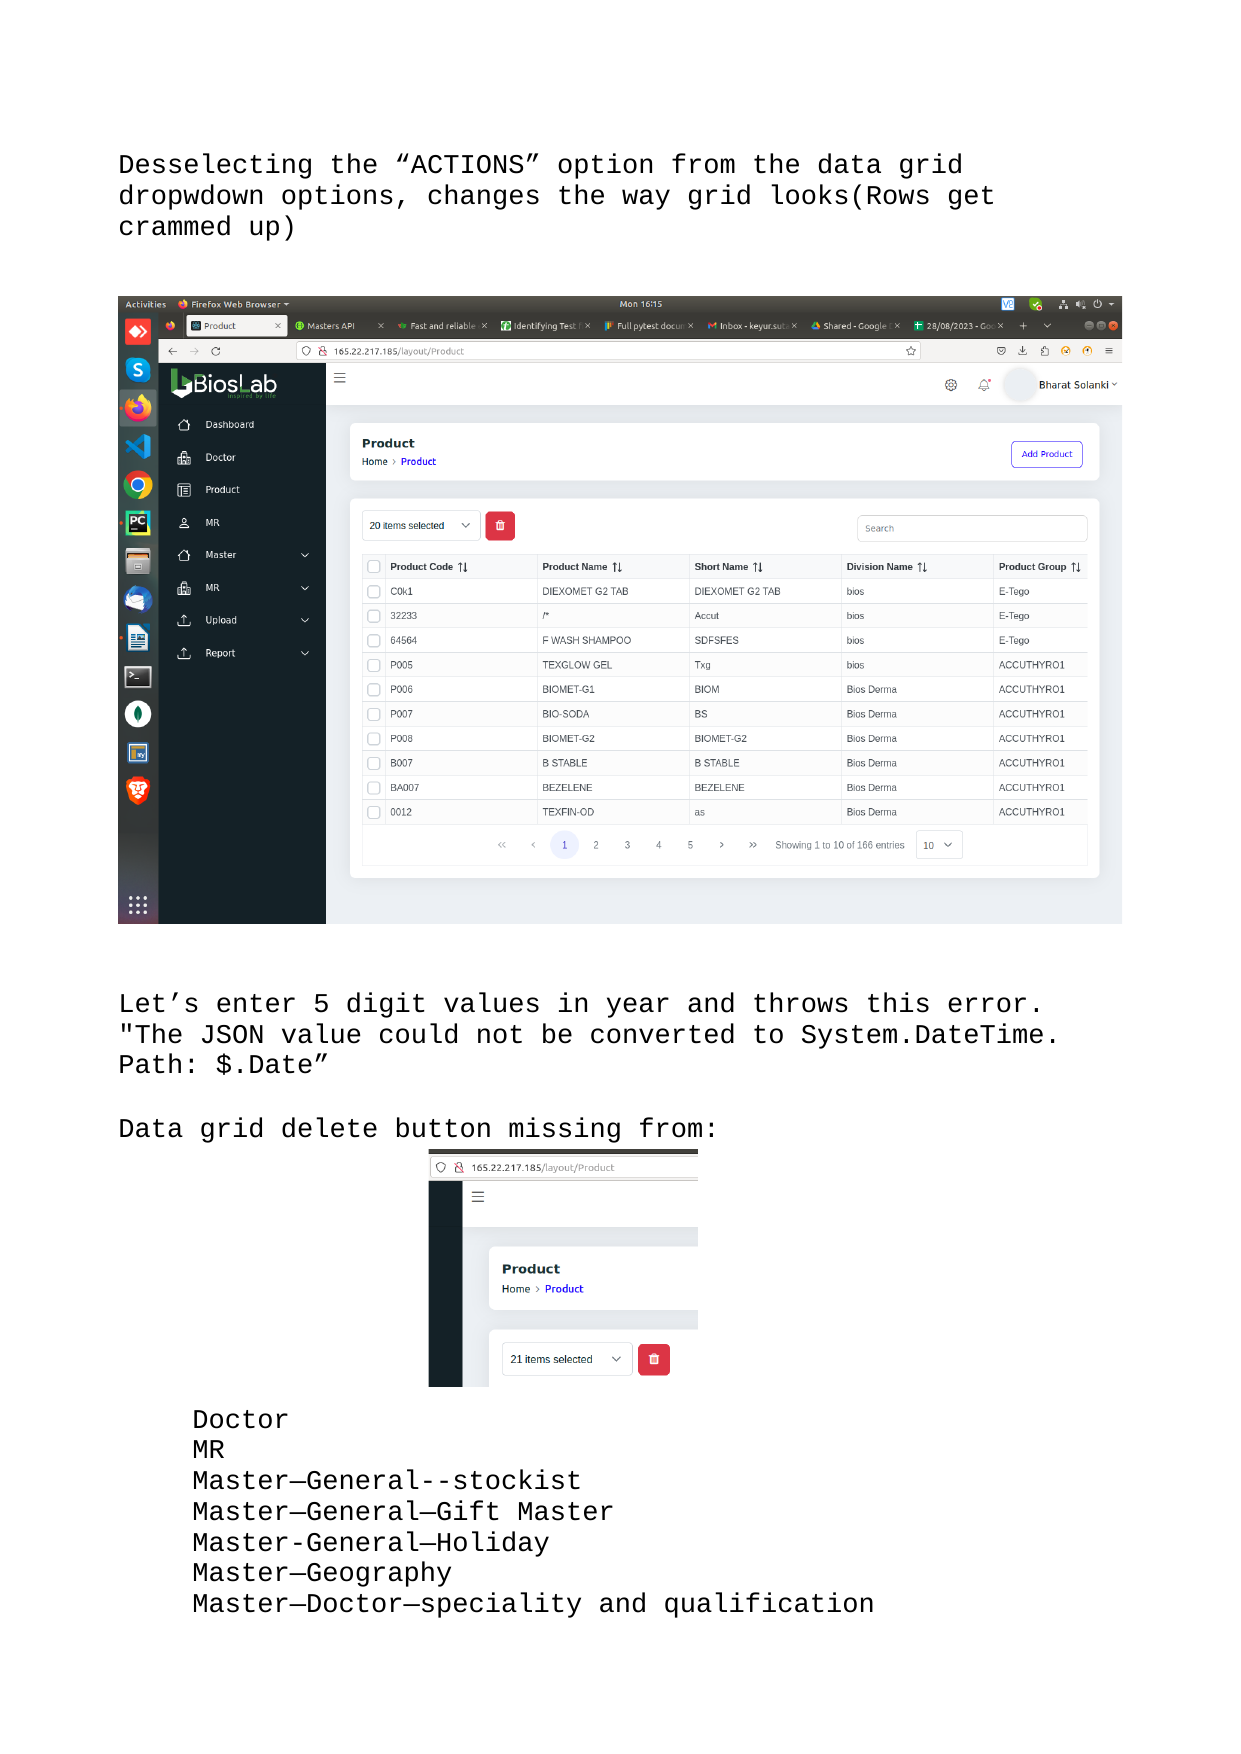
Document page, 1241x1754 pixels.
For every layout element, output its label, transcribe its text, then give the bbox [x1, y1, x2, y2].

picture [118, 296, 1123, 924]
text Master—General—Gift Master [118, 1498, 1122, 1528]
text "The JSON value could not be converted to System.DateTime. Path: $.Date” [118, 1021, 1122, 1082]
text Master-General—Holiday [118, 1528, 1122, 1559]
text Desselecting the “ACTIONS” option from the data grid dropwdown options, changes the way grid looks(Rows get crammed up) [118, 151, 1122, 243]
text Doctor [118, 1405, 1122, 1436]
text Master—General--stockist [118, 1467, 1122, 1498]
text MR [118, 1436, 1122, 1467]
text Let’s enter 5 digit values in year and throws this error. [118, 990, 1122, 1021]
text Master—Doctor—speciality and qualification [118, 1590, 1122, 1621]
text Master—Geography [118, 1559, 1122, 1590]
picture [428, 1149, 698, 1387]
text Data grid delete button missing from: [118, 1115, 1122, 1146]
